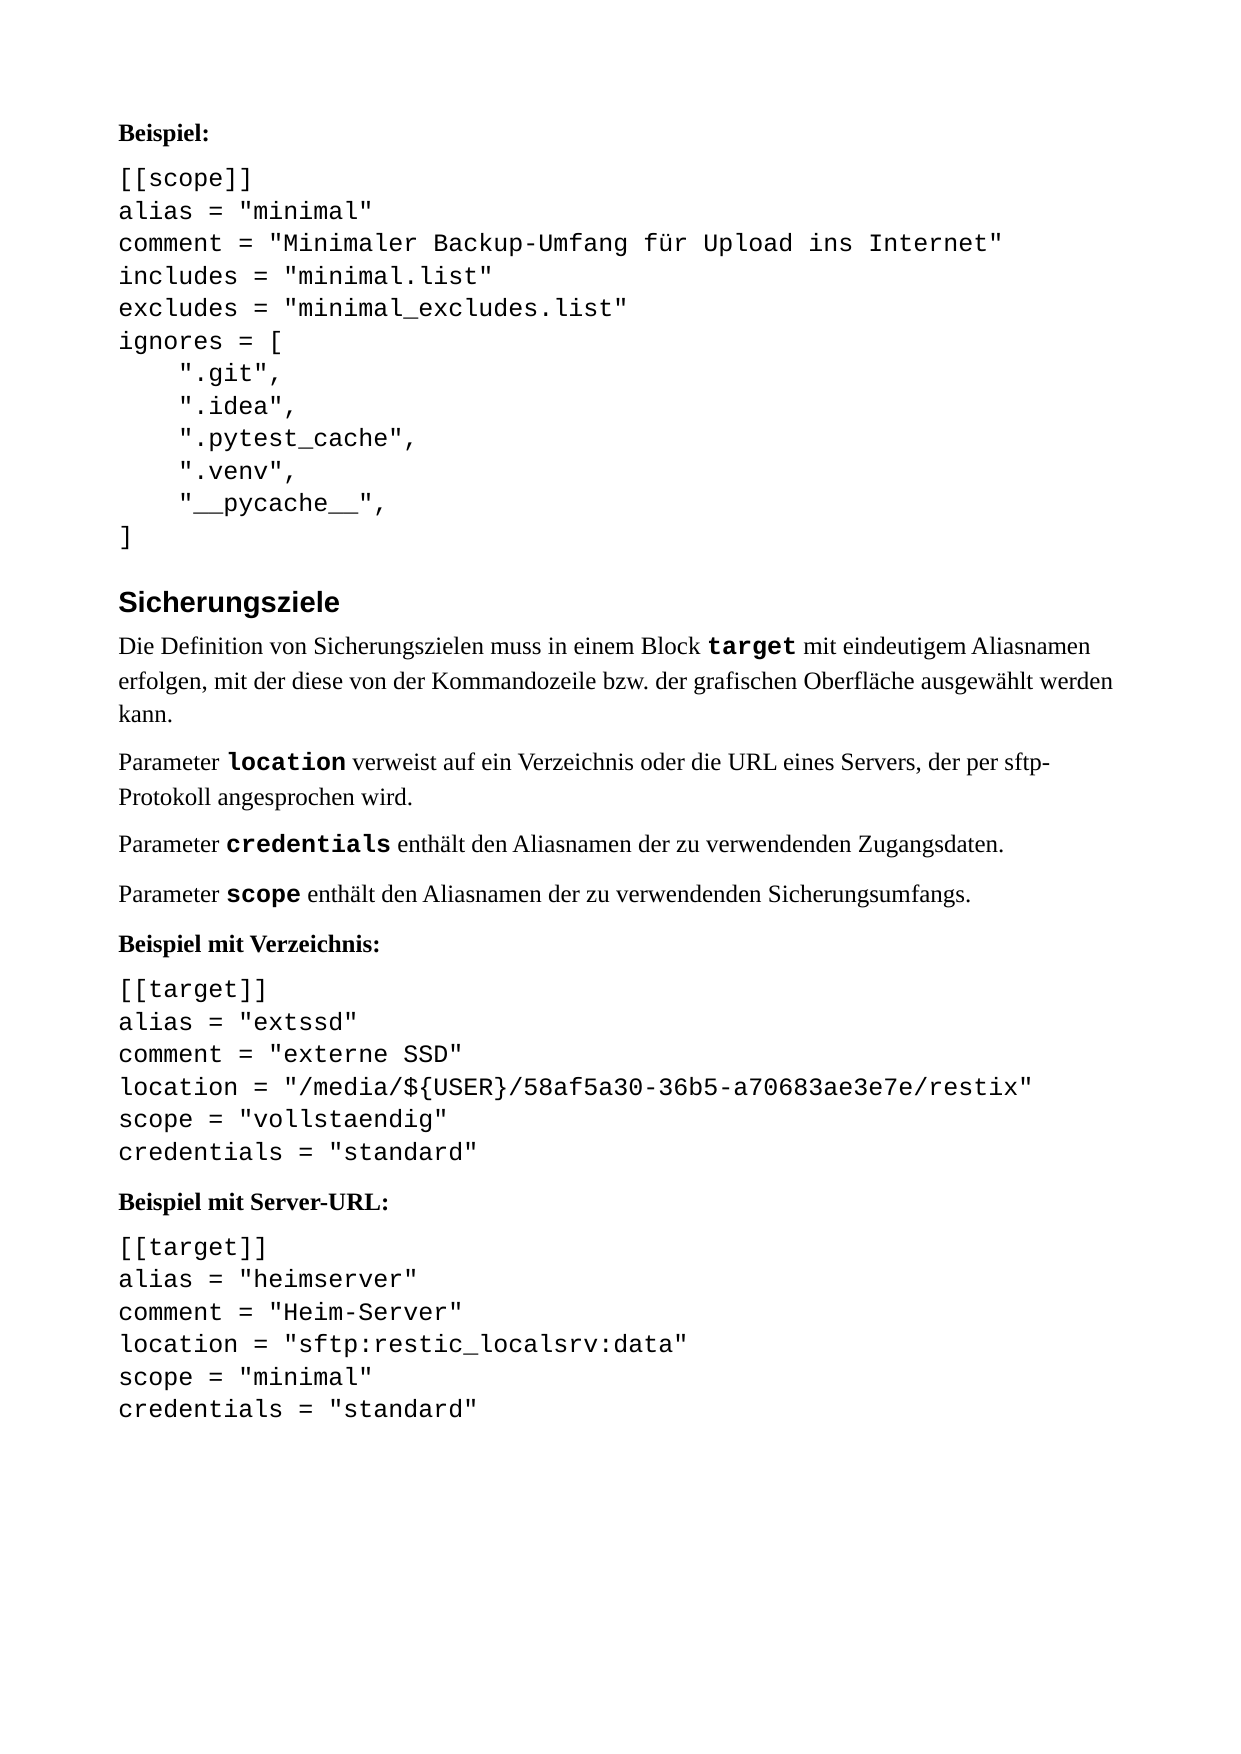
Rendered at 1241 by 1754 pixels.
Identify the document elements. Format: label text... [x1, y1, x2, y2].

text Parameter credentials enthält den Aliasnamen der zu verwendenden Zugangsdaten. [118, 829, 1122, 860]
text Parameter location verweist auf ein Verzeichnis oder die URL eines Servers, der per sftp-Protokoll angesprochen wird. [118, 747, 1122, 811]
text Beispiel: [118, 118, 1122, 147]
subtitle Sicherungsziele [118, 585, 1122, 618]
text [[scope]] alias = "minimal" comment = "Minimaler Backup-Umfang für Upload ins Internet" includes = "minimal.list" excludes = "minimal_excludes.list" ignores = [ ".git", ".idea", ".pytest_cache", ".venv", "__pycache__", ] [118, 166, 1122, 552]
text [[target]] alias = "extssd" comment = "externe SSD" location = "/media/${USER}/58af5a30-36b5-a70683ae3e7e/restix" scope = "vollstaendig" credentials = "standard" [118, 977, 1122, 1168]
text Beispiel mit Server-URL: [118, 1187, 1122, 1215]
text [[target]] alias = "heimserver" comment = "Heim-Server" location = "sftp:restic_localsrv:data" scope = "minimal" credentials = "standard" [118, 1234, 1122, 1425]
text Parameter scope enthält den Aliasnamen der zu verwendenden Sicherungsumfangs. [118, 879, 1122, 910]
text Die Definition von Sicherungszielen muss in einem Block target mit eindeutigem Aliasnamen erfolgen, mit der diese von der Kommandozeile bzw. der grafischen Oberfläche ausgewählt werden kann. [118, 631, 1122, 728]
text Beispiel mit Verzeichnis: [118, 929, 1122, 958]
